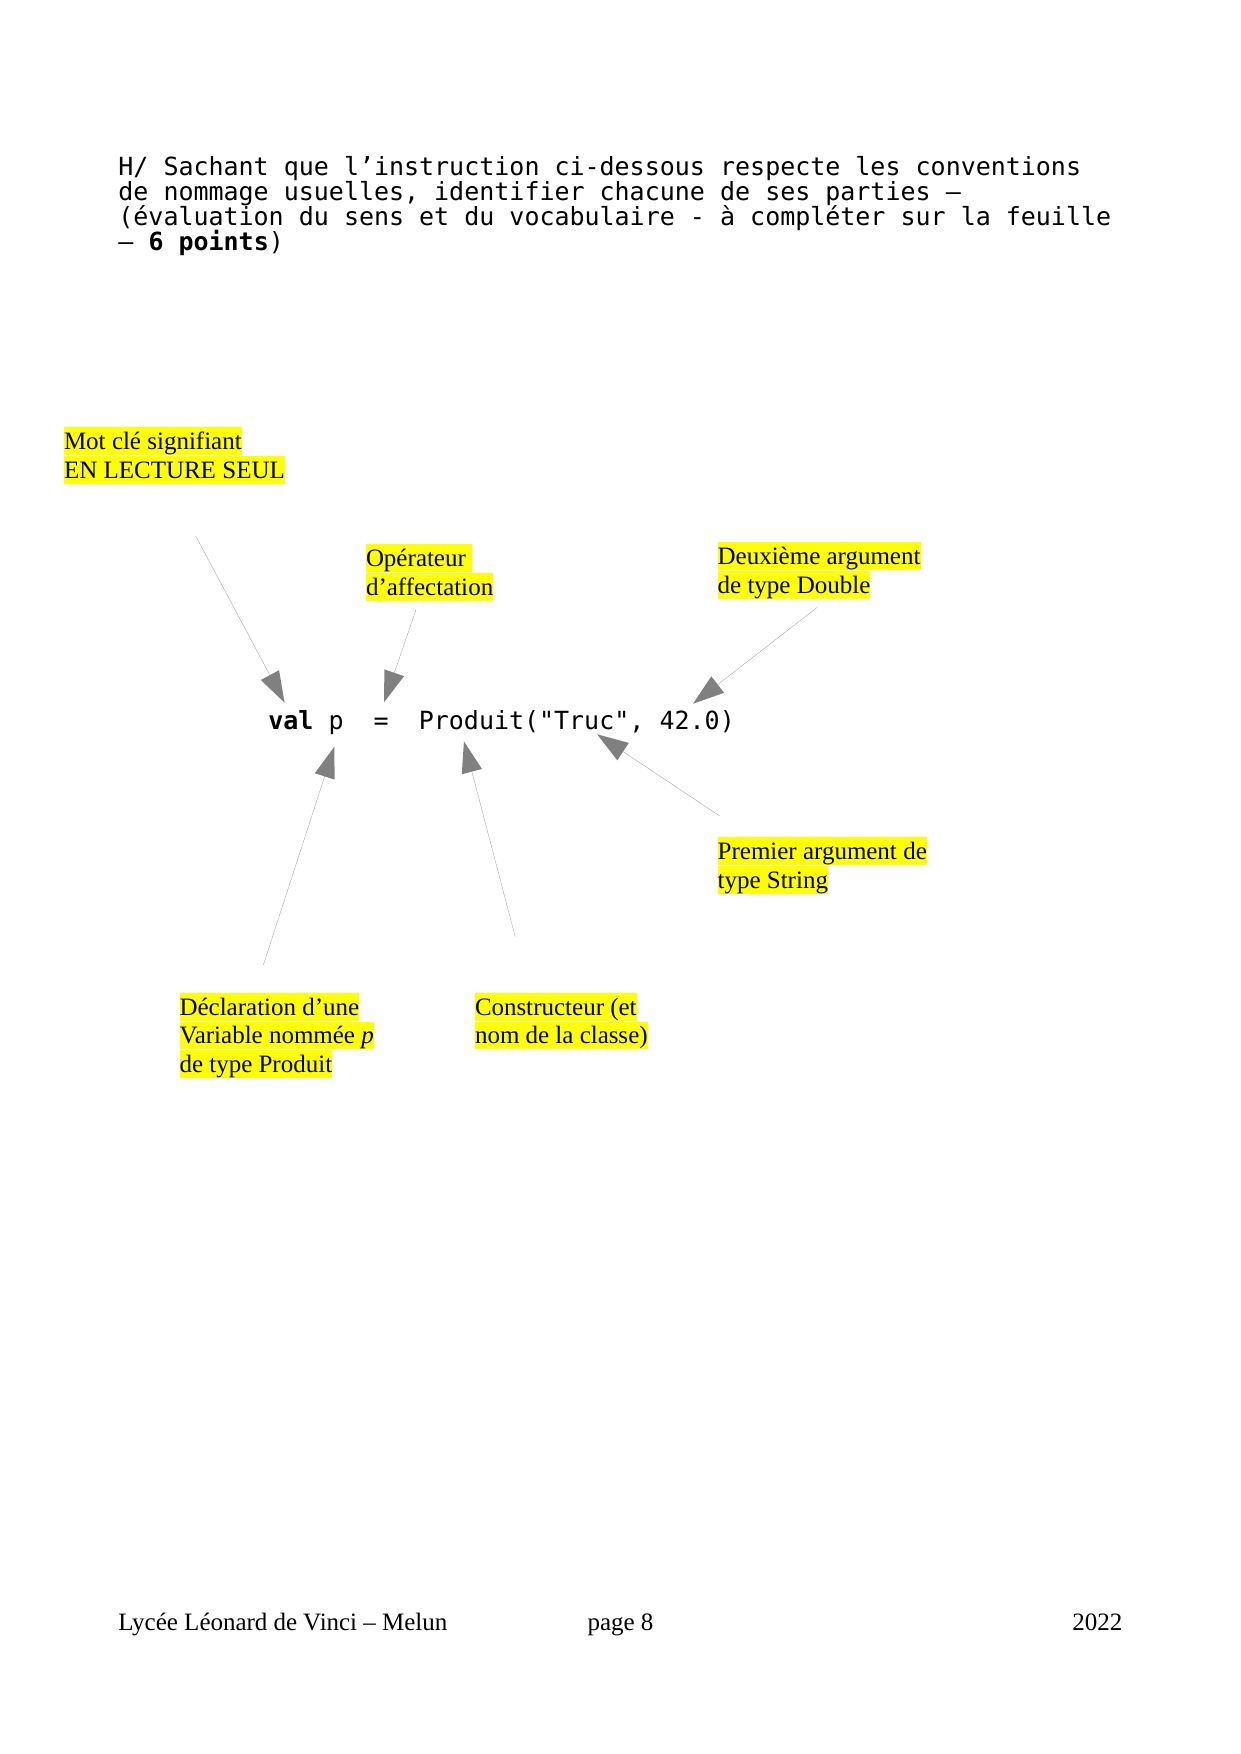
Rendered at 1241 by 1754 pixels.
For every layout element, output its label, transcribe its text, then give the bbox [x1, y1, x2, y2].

text val p = Produit("Truc", 42.0) [118, 709, 1122, 734]
text H/ Sachant que l’instruction ci-dessous respecte les conventions de nommage usuelles, identifier chacune de ses parties – (évaluation du sens et du vocabulaire - à compléter sur la feuille – 6 points) [118, 155, 1122, 255]
